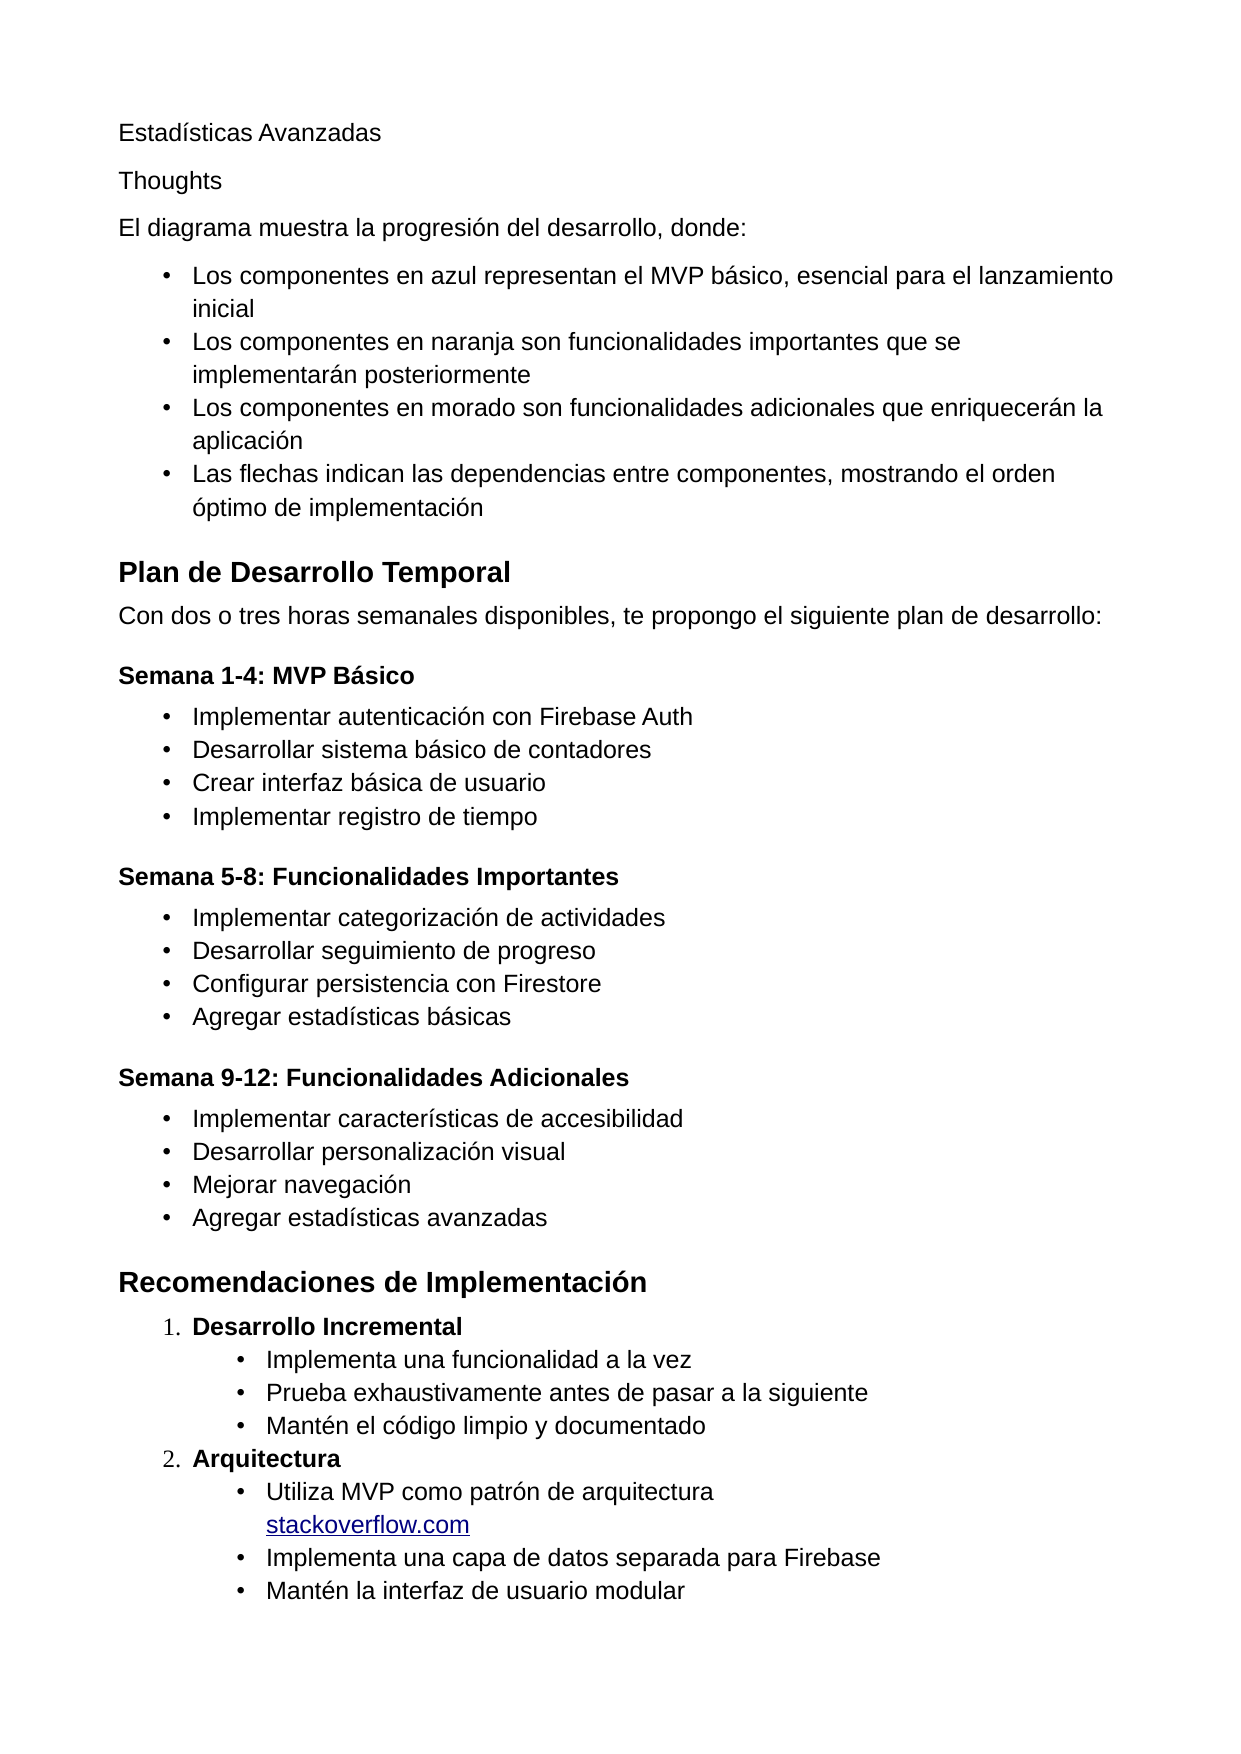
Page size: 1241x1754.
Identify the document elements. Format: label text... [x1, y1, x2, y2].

list Agregar estadísticas avanzadas [162, 1203, 1122, 1232]
list Los componentes en azul representan el MVP básico, esencial para el lanzamiento inicial [162, 261, 1122, 323]
list Desarrollar seguimiento de progreso [162, 936, 1122, 965]
list Crear interfaz básica de usuario [162, 768, 1122, 797]
list Prueba exhaustivamente antes de pasar a la siguiente [236, 1378, 1122, 1407]
list Desarrollar personalización visual [162, 1137, 1122, 1166]
list Desarrollar sistema básico de contadores [162, 735, 1122, 764]
list Implementar categorización de actividades [162, 903, 1122, 932]
subtitle Semana 1-4: MVP Básico [118, 661, 1122, 689]
list Utiliza MVP como patrón de arquitectura [236, 1477, 1122, 1506]
subtitle Plan de Desarrollo Temporal [118, 555, 1122, 588]
list Arquitectura [162, 1444, 1122, 1473]
text Con dos o tres horas semanales disponibles, te propongo el siguiente plan de desarrollo: [118, 601, 1122, 629]
list Los componentes en morado son funcionalidades adicionales que enriquecerán la aplicación [162, 393, 1122, 455]
list Mantén la interfaz de usuario modular [236, 1576, 1122, 1605]
subtitle Semana 9-12: Funcionalidades Adicionales [118, 1062, 1122, 1091]
list Configurar persistencia con Firestore [162, 969, 1122, 998]
list Implementa una capa de datos separada para Firebase [236, 1543, 1122, 1572]
text El diagrama muestra la progresión del desarrollo, donde: [118, 213, 1122, 242]
list Los componentes en naranja son funcionalidades importantes que se implementarán posteriormente [162, 327, 1122, 389]
list Agregar estadísticas básicas [162, 1002, 1122, 1031]
text Estadísticas Avanzadas [118, 118, 1122, 147]
subtitle Semana 5-8: Funcionalidades Importantes [118, 862, 1122, 890]
list Implementar registro de tiempo [162, 801, 1122, 830]
list Mejorar navegación [162, 1170, 1122, 1199]
list Las flechas indican las dependencias entre componentes, mostrando el orden óptimo de implementación [162, 459, 1122, 521]
list Implementa una funcionalidad a la vez [236, 1344, 1122, 1373]
list Implementar autenticación con Firebase Auth [162, 702, 1122, 731]
text Thoughts [118, 166, 1122, 194]
list Desarrollo Incremental [162, 1311, 1122, 1340]
subtitle Recomendaciones de Implementación [118, 1265, 1122, 1299]
list stackoverflow.com [236, 1510, 1122, 1539]
list Implementar características de accesibilidad [162, 1104, 1122, 1133]
list Mantén el código limpio y documentado [236, 1411, 1122, 1440]
